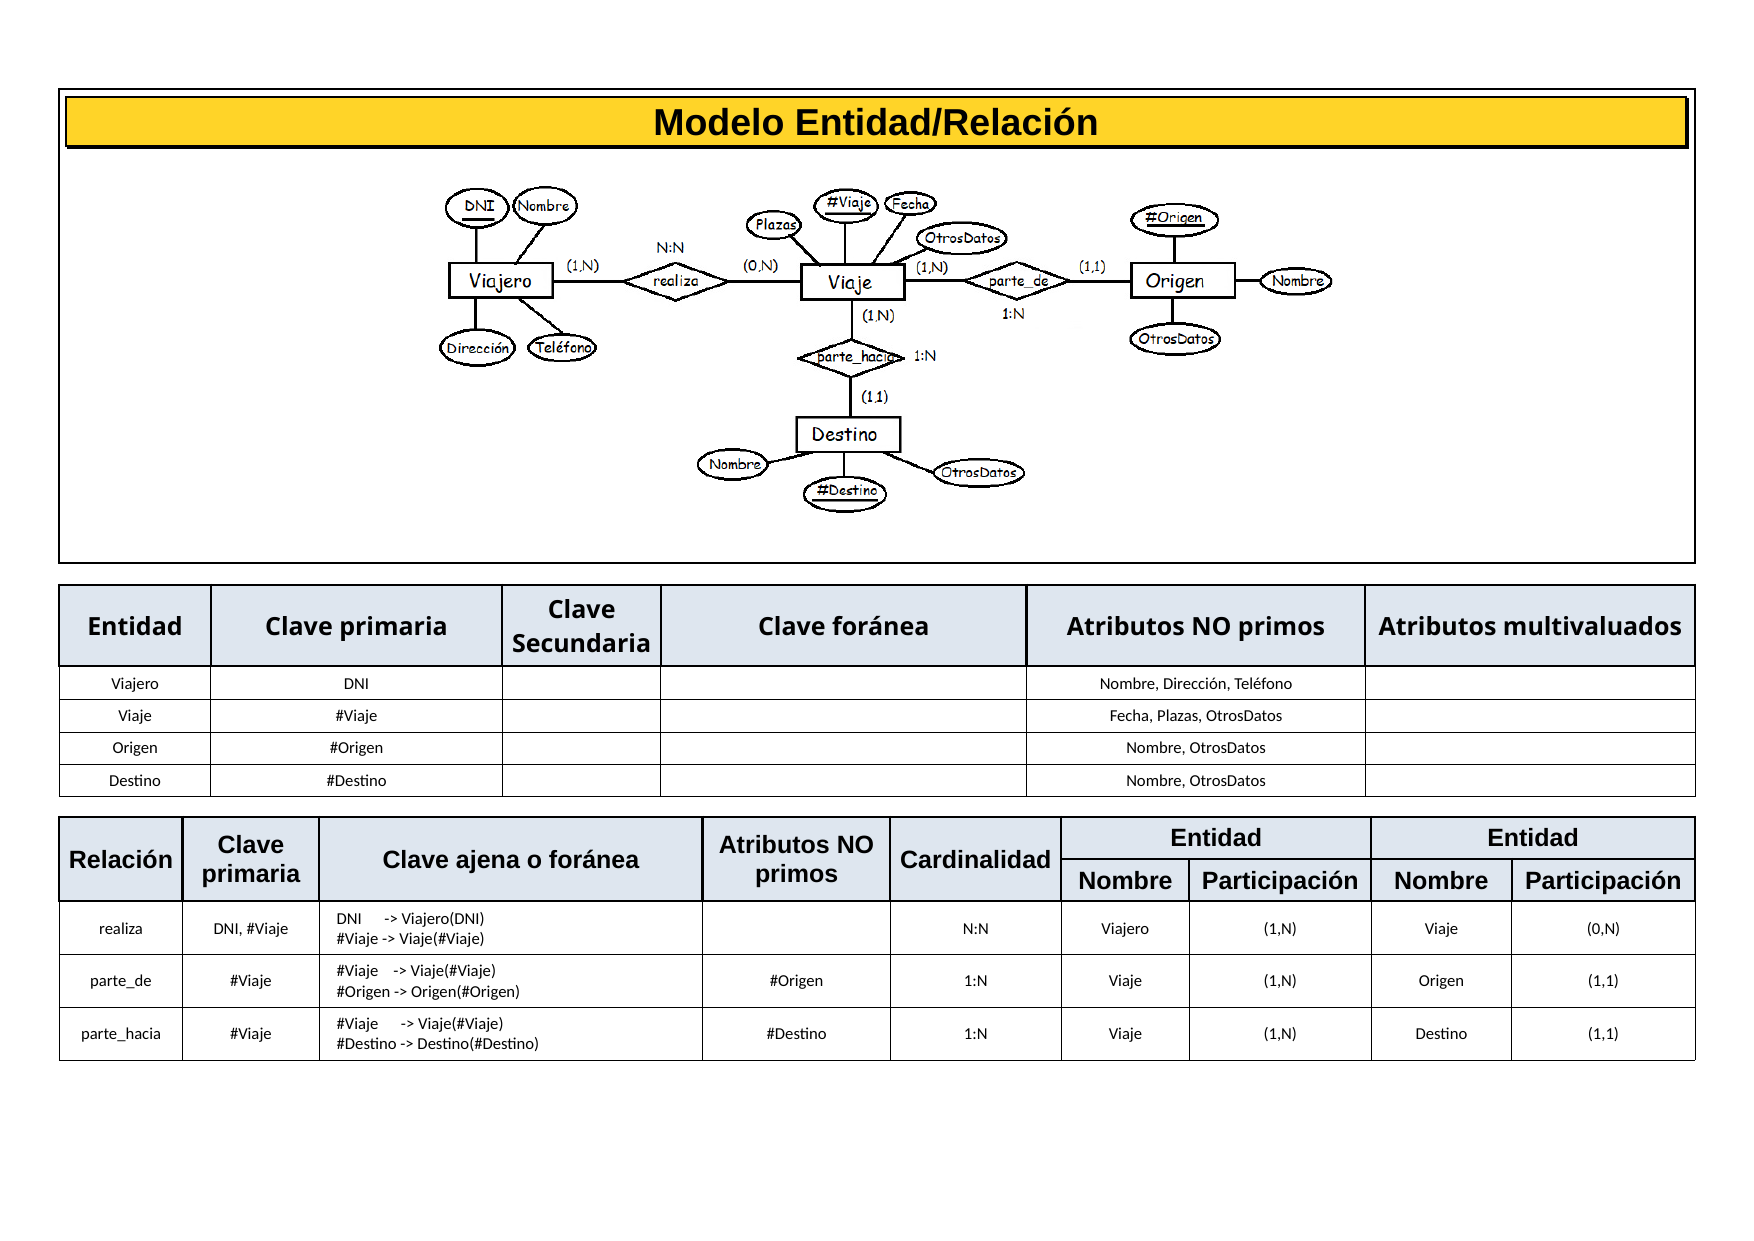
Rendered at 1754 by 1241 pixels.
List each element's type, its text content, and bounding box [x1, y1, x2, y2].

table_cell realiza [60, 902, 182, 954]
table_cell Fecha, Plazas, OtrosDatos [1027, 700, 1365, 731]
table_cell parte_hacia [60, 1008, 182, 1059]
table_cell [1366, 733, 1695, 764]
table_cell #Origen [211, 733, 502, 764]
table_cell [503, 667, 660, 699]
table_cell [503, 765, 660, 796]
table_cell #Viaje -> Viaje(#Viaje) #Destino -> Destino(#Destino) [320, 1008, 702, 1059]
table_cell (1,N) [1190, 902, 1371, 954]
table_cell Nombre, Dirección, Teléfono [1027, 667, 1365, 699]
table_cell #Viaje [183, 1008, 319, 1059]
table_header Clave Secundaria [503, 586, 660, 665]
table_cell (1,N) [1190, 1008, 1371, 1059]
table_cell Nombre, OtrosDatos [1027, 765, 1365, 796]
table_cell #Origen [703, 955, 890, 1007]
table_cell Destino [60, 765, 210, 796]
table_cell [661, 765, 1026, 796]
table_cell Participación [1513, 860, 1694, 900]
table_cell #Viaje -> Viaje(#Viaje) #Origen -> Origen(#Origen) [320, 955, 702, 1007]
table_cell DNI, #Viaje [183, 902, 319, 954]
table_cell Origen [60, 733, 210, 764]
table_cell DNI -> Viajero(DNI) #Viaje -> Viaje(#Viaje) [320, 902, 702, 954]
table_cell [661, 667, 1026, 699]
table_cell [661, 733, 1026, 764]
table_cell parte_de [60, 955, 182, 1007]
table_cell (1,1) [1512, 955, 1695, 1007]
table_cell DNI [211, 667, 502, 699]
table_header Entidad [1062, 818, 1370, 858]
table_cell Destino [1372, 1008, 1511, 1059]
table_header Cardinalidad [891, 818, 1060, 900]
table_cell Origen [1372, 955, 1511, 1007]
table_cell [1366, 667, 1695, 699]
table_cell Viaje [1372, 902, 1511, 954]
table_cell Nombre, OtrosDatos [1027, 733, 1365, 764]
table_cell Nombre [1062, 860, 1188, 900]
table_cell Viajero [1062, 902, 1189, 954]
table_cell Participación [1190, 860, 1370, 900]
table_header Entidad [1372, 818, 1694, 858]
table_cell [503, 733, 660, 764]
table_header Atributos NO primos [704, 818, 889, 900]
table_cell Viaje [1062, 955, 1189, 1007]
table_header Relación [60, 818, 181, 900]
table_cell Nombre [1372, 860, 1511, 900]
table_cell [661, 700, 1026, 731]
table_cell [503, 700, 660, 731]
table_cell #Destino [703, 1008, 890, 1059]
table_header Clave ajena o foránea [320, 818, 701, 900]
table_cell Viajero [60, 667, 210, 699]
table_cell Viaje [1062, 1008, 1189, 1059]
table_cell Viaje [60, 700, 210, 731]
table_header Entidad [60, 586, 210, 665]
table_cell #Viaje [211, 700, 502, 731]
table_cell (1,N) [1190, 955, 1371, 1007]
table_cell (1,1) [1512, 1008, 1695, 1059]
table_cell N:N [891, 902, 1061, 954]
table_cell #Destino [211, 765, 502, 796]
table_header Modelo Entidad/Relación [60, 90, 1694, 155]
table_header Clave primaria [212, 586, 501, 665]
table_header Atributos NO primos [1028, 586, 1364, 665]
table_cell [1366, 700, 1695, 731]
table_cell [1366, 765, 1695, 796]
table_cell #Viaje [183, 955, 319, 1007]
table_header Clave primaria [184, 818, 318, 900]
table_header Atributos multivaluados [1366, 586, 1694, 665]
table_cell 1:N [891, 955, 1061, 1007]
table_cell [60, 155, 1694, 562]
table_header Clave foránea [662, 586, 1025, 665]
table_cell (0,N) [1512, 902, 1695, 954]
table_cell [703, 902, 890, 954]
table_cell 1:N [891, 1008, 1061, 1059]
